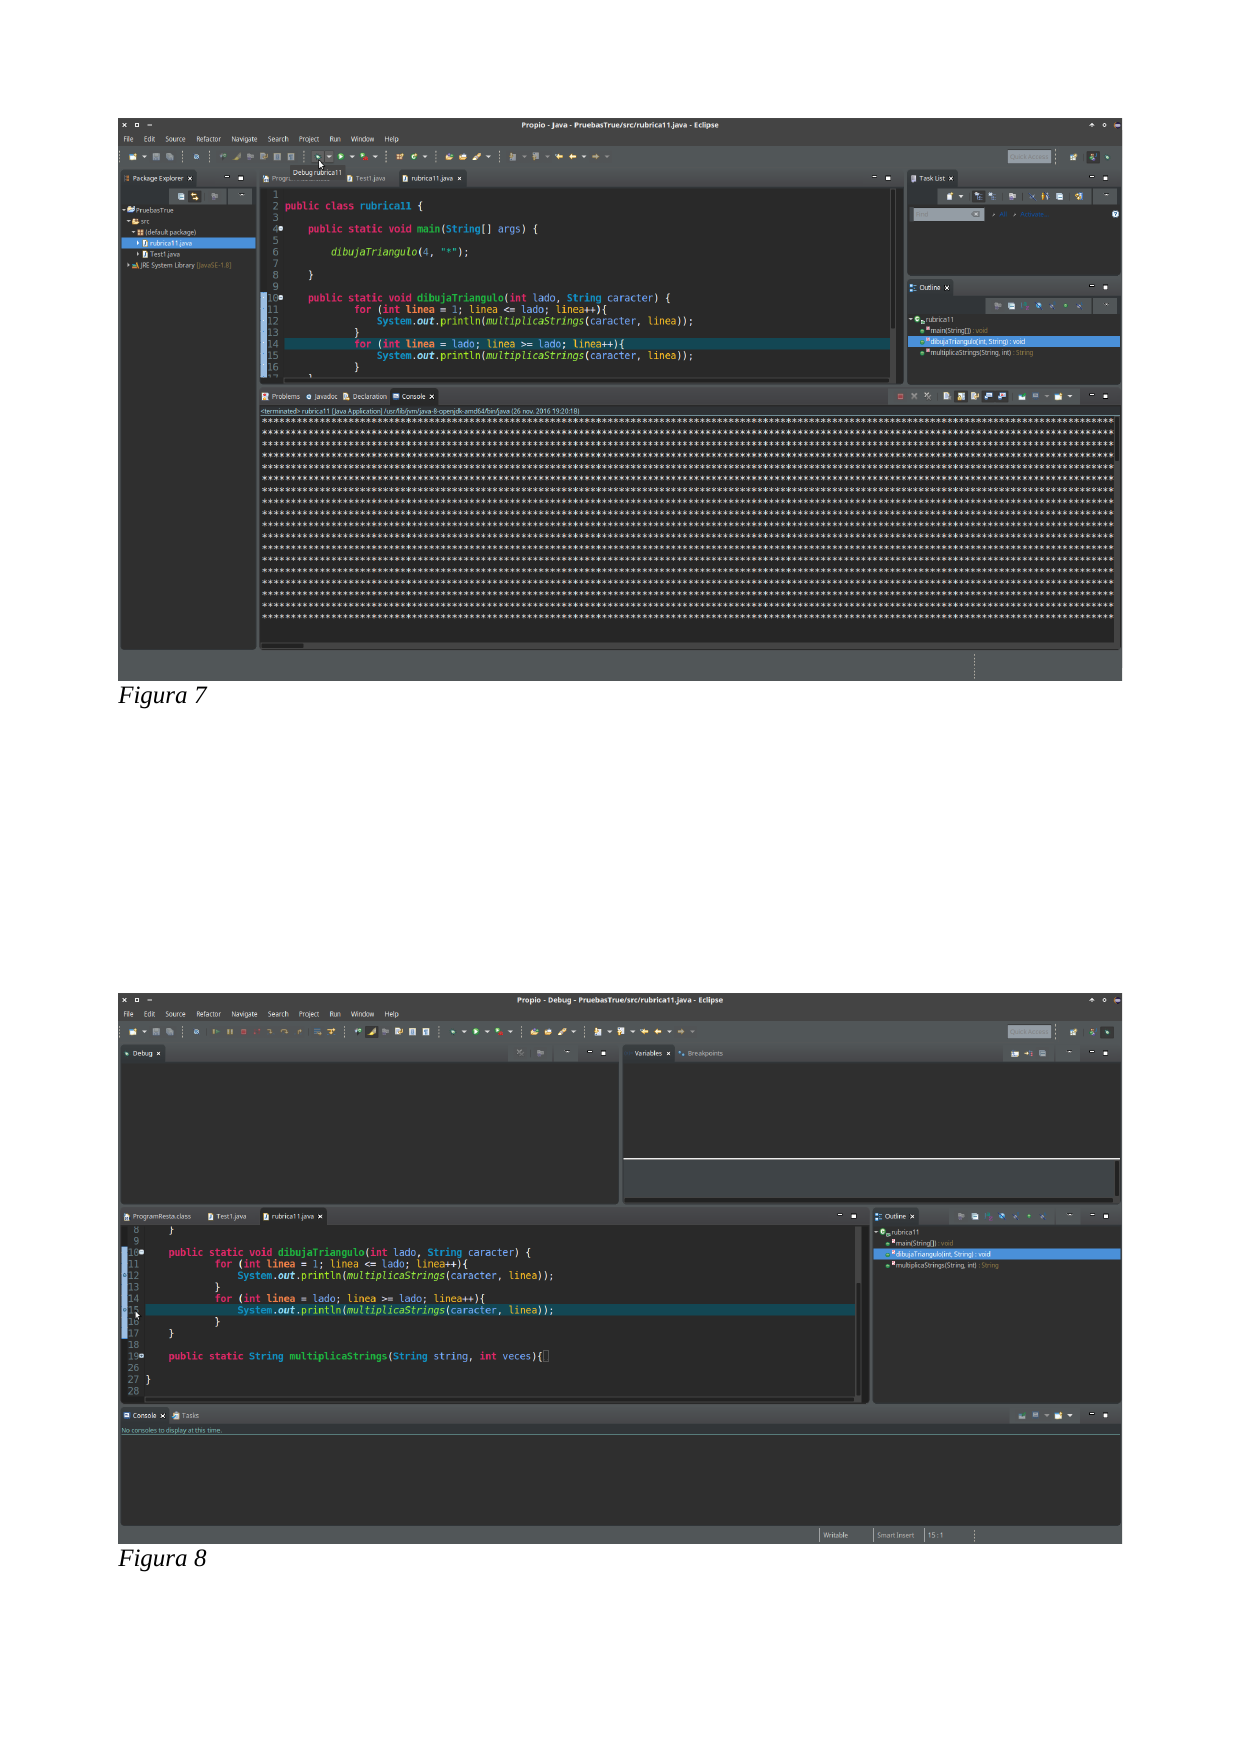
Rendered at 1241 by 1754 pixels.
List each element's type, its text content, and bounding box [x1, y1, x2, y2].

text Figura 7 [118, 681, 1122, 709]
picture [118, 993, 1123, 1544]
text Figura 8 [118, 1544, 1122, 1572]
picture [118, 118, 1123, 681]
